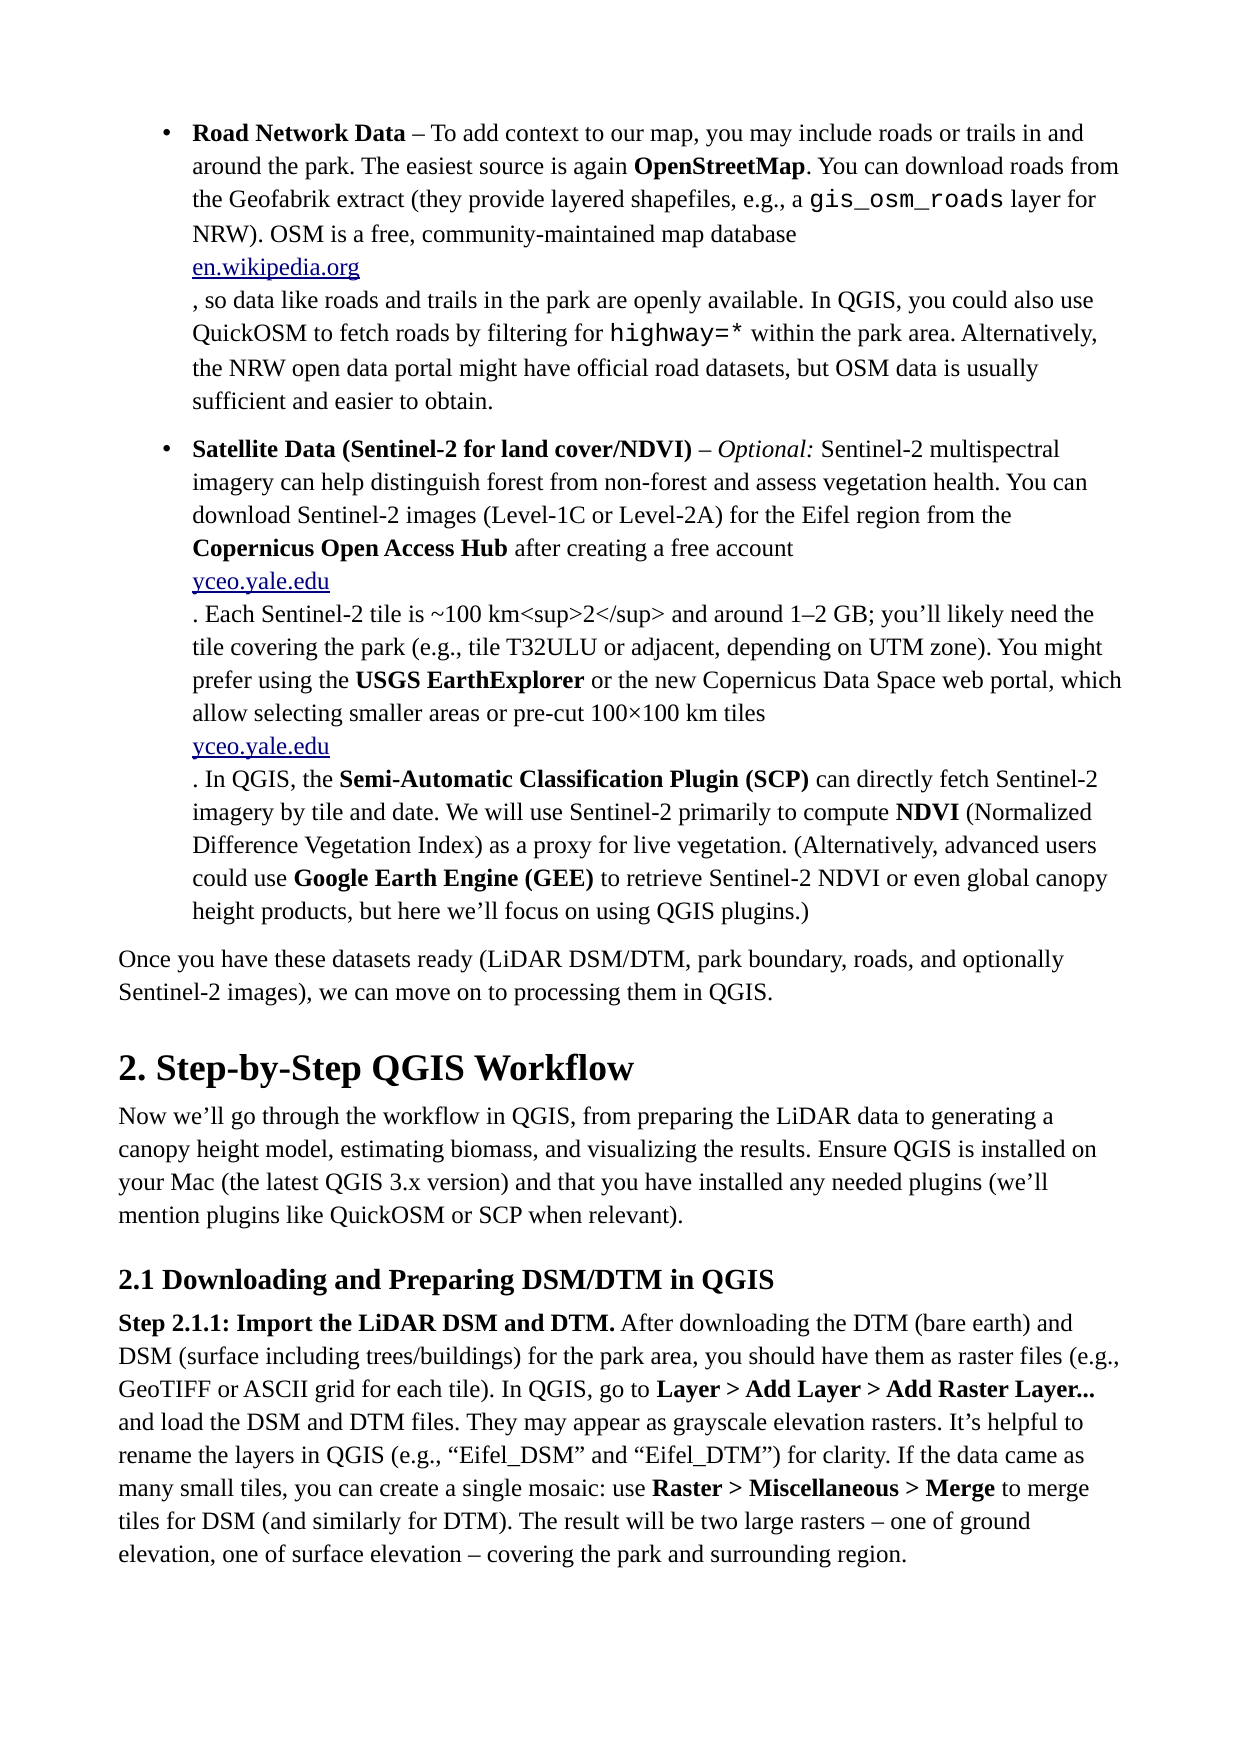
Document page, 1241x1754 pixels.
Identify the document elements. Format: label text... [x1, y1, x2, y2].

list Satellite Data (Sentinel-2 for land cover/NDVI) – Optional: Sentinel-2 multispectral imagery can help distinguish forest from non-forest and assess vegetation health. You can download Sentinel-2 images (Level-1C or Level-2A) for the Eifel region from the Copernicus Open Access Hub after creating a free account​ [162, 434, 1122, 562]
list . Each Sentinel-2 tile is ~100 km<sup>2</sup> and around 1–2 GB; you’ll likely need the tile covering the park (e.g., tile T32ULU or adjacent, depending on UTM zone). You might prefer using the USGS EarthExplorer or the new Copernicus Data Space web portal, which allow selecting smaller areas or pre-cut 100×100 km tiles​ [162, 599, 1122, 727]
text Once you have these datasets ready (LiDAR DSM/DTM, park boundary, roads, and optionally Sentinel-2 images), we can move on to processing them in QGIS. [118, 944, 1122, 1006]
list yceo.yale.edu [162, 566, 1122, 595]
list en.wikipedia.org [162, 252, 1122, 281]
list Road Network Data – To add context to our map, you may include roads or trails in and around the park. The easiest source is again OpenStreetMap. You can download roads from the Geofabrik extract (they provide layered shapefiles, e.g., a gis_osm_roads layer for NRW). OSM is a free, community-maintained map database​ [162, 118, 1122, 248]
list , so data like roads and trails in the park are openly available. In QGIS, you could also use QuickOSM to fetch roads by filtering for highway=* within the park area. Alternatively, the NRW open data portal might have official road datasets, but OSM data is usually sufficient and easier to obtain. [162, 285, 1122, 415]
text Now we’ll go through the workflow in QGIS, from preparing the LiDAR data to generating a canopy height model, estimating biomass, and visualizing the results. Ensure QGIS is installed on your Mac (the latest QGIS 3.x version) and that you have installed any needed plugins (we’ll mention plugins like QuickOSM or SCP when relevant). [118, 1101, 1122, 1229]
list yceo.yale.edu [162, 731, 1122, 760]
list . In QGIS, the Semi-Automatic Classification Plugin (SCP) can directly fetch Sentinel-2 imagery by tile and date. We will use Sentinel-2 primarily to compute NDVI (Normalized Difference Vegetation Index) as a proxy for live vegetation. (Alternatively, advanced users could use Google Earth Engine (GEE) to retrieve Sentinel-2 NDVI or even global canopy height products, but here we’ll focus on using QGIS plugins.) [162, 764, 1122, 925]
text Step 2.1.1: Import the LiDAR DSM and DTM. After downloading the DTM (bare earth) and DSM (surface including trees/buildings) for the park area, you should have them as raster files (e.g., GeoTIFF or ASCII grid for each tile). In QGIS, go to Layer > Add Layer > Add Raster Layer... and load the DSM and DTM files. They may appear as grayscale elevation rasters. It’s helpful to rename the layers in QGIS (e.g., “Eifel_DSM” and “Eifel_DTM”) for clarity. If the data came as many small tiles, you can create a single mosaic: use Raster > Miscellaneous > Merge to merge tiles for DSM (and similarly for DTM). The result will be two large rasters – one of ground elevation, one of surface elevation – covering the park and surrounding region. [118, 1308, 1122, 1568]
subtitle 2.1 Downloading and Preparing DSM/DTM in QGIS [118, 1262, 1122, 1296]
subtitle 2. Step-by-Step QGIS Workflow [118, 1045, 1122, 1088]
